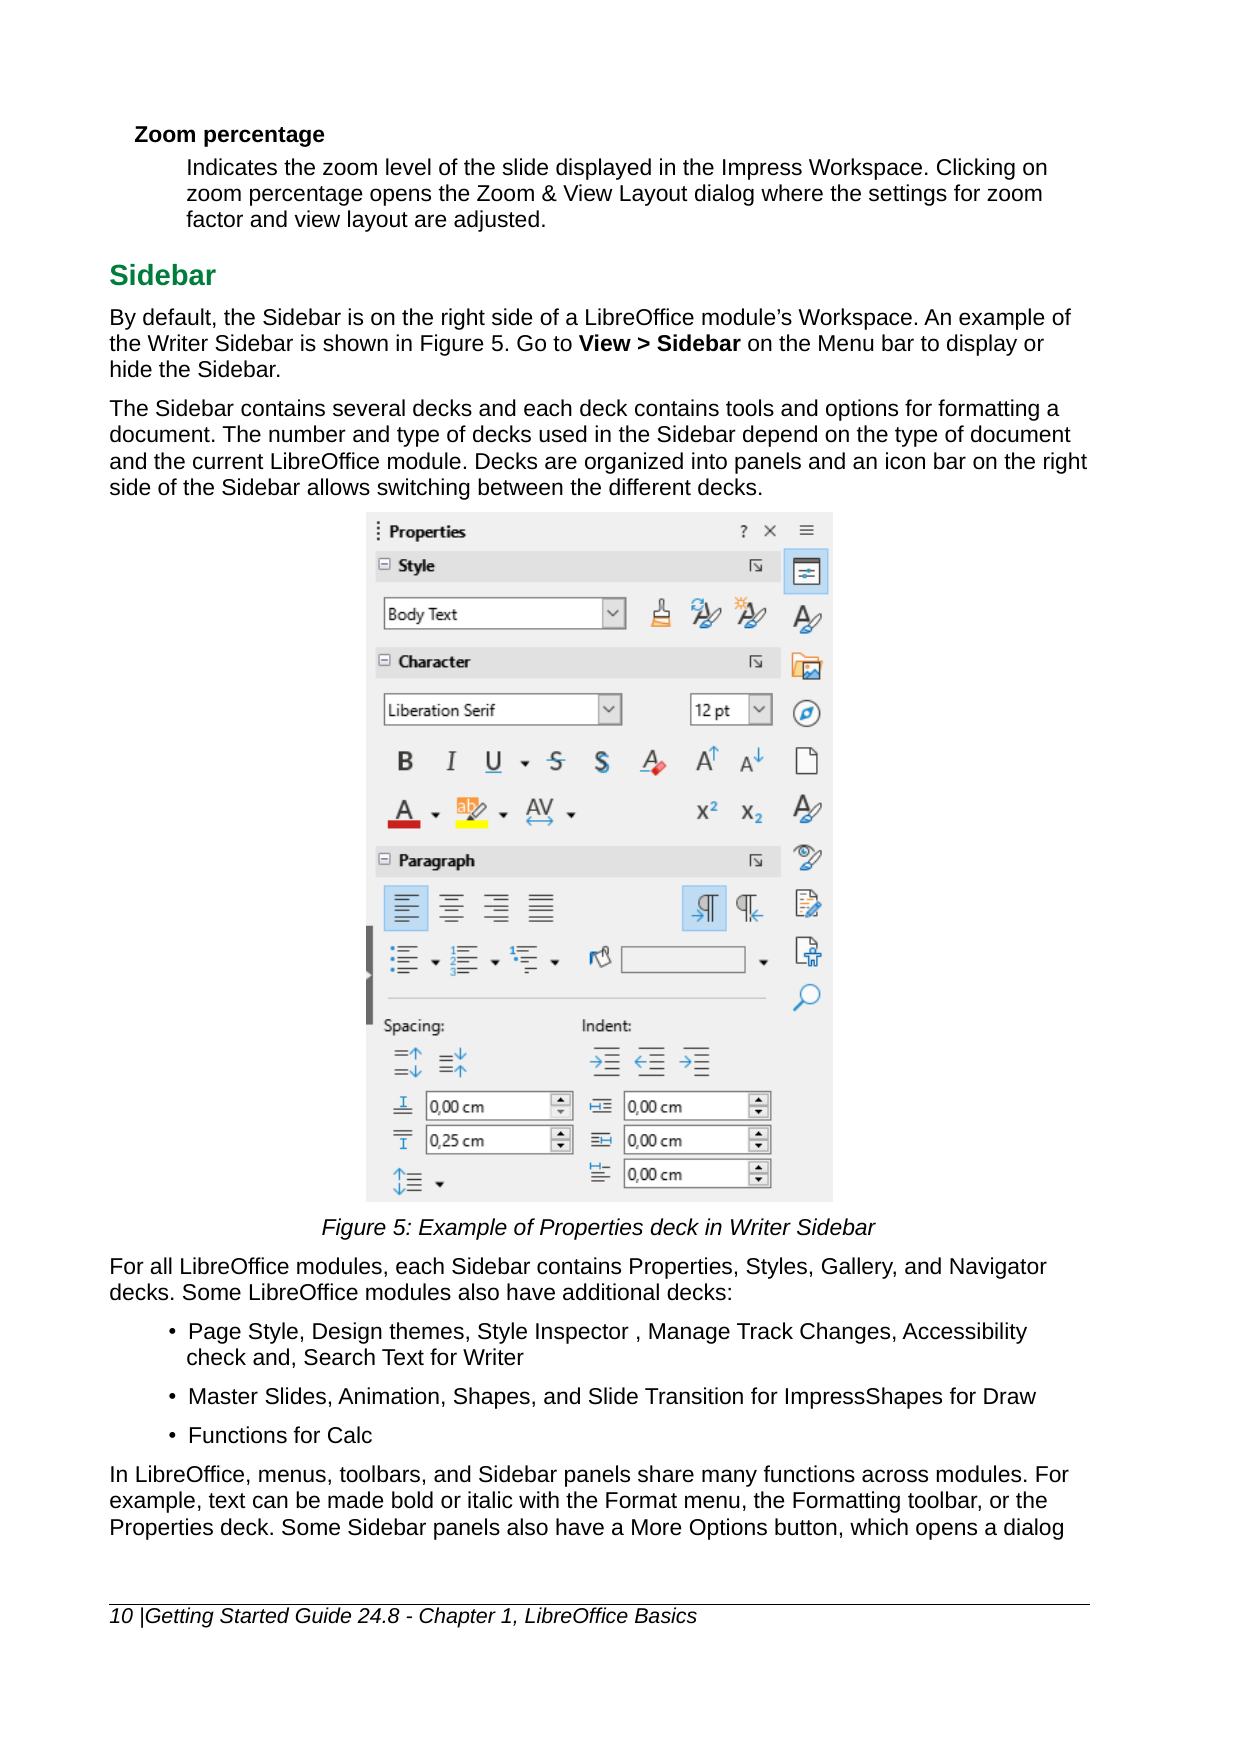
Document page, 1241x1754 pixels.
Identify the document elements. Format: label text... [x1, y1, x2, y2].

list For all LibreOffice modules, each Sidebar contains Properties, Styles, Gallery, and Navigator decks. Some LibreOffice modules also have additional decks: [109, 1253, 1090, 1305]
subtitle Sidebar [109, 257, 1090, 291]
picture [366, 512, 833, 1202]
text Figure 5: Example of Properties deck in Writer Sidebar [321, 1214, 878, 1240]
text In LibreOffice, menus, toolbars, and Sidebar panels share many functions across modules. For example, text can be made bold or italic with the Format menu, the Formatting toolbar, or the Properties deck. Some Sidebar panels also have a More Options button, which opens a dialog [109, 1461, 1090, 1540]
text Zoom percentage [134, 121, 1090, 147]
text By default, the Sidebar is on the right side of a LibreOffice module’s Workspace. An example of the Writer Sidebar is shown in Figure 5. Go to View > Sidebar on the Menu bar to display or hide the Sidebar. [109, 303, 1090, 382]
list Functions for Calc [168, 1422, 1090, 1448]
list Master Slides, Animation, Shapes, and Slide Transition for ImpressShapes for Draw [168, 1383, 1090, 1409]
list Page Style, Design themes, Style Inspector , Manage Track Changes, Accessibility check and, Search Text for Writer [168, 1318, 1090, 1371]
text The Sidebar contains several decks and each deck contains tools and options for formatting a document. The number and type of decks used in the Sidebar depend on the type of document and the current LibreOffice module. Decks are organized into panels and an icon bar on the right side of the Sidebar allows switching between the different decks. [109, 395, 1090, 500]
text Indicates the zoom level of the slide displayed in the Impress Workspace. Clicking on zoom percentage opens the Zoom & View Layout dialog where the settings for zoom factor and view layout are adjusted. [186, 154, 1090, 233]
